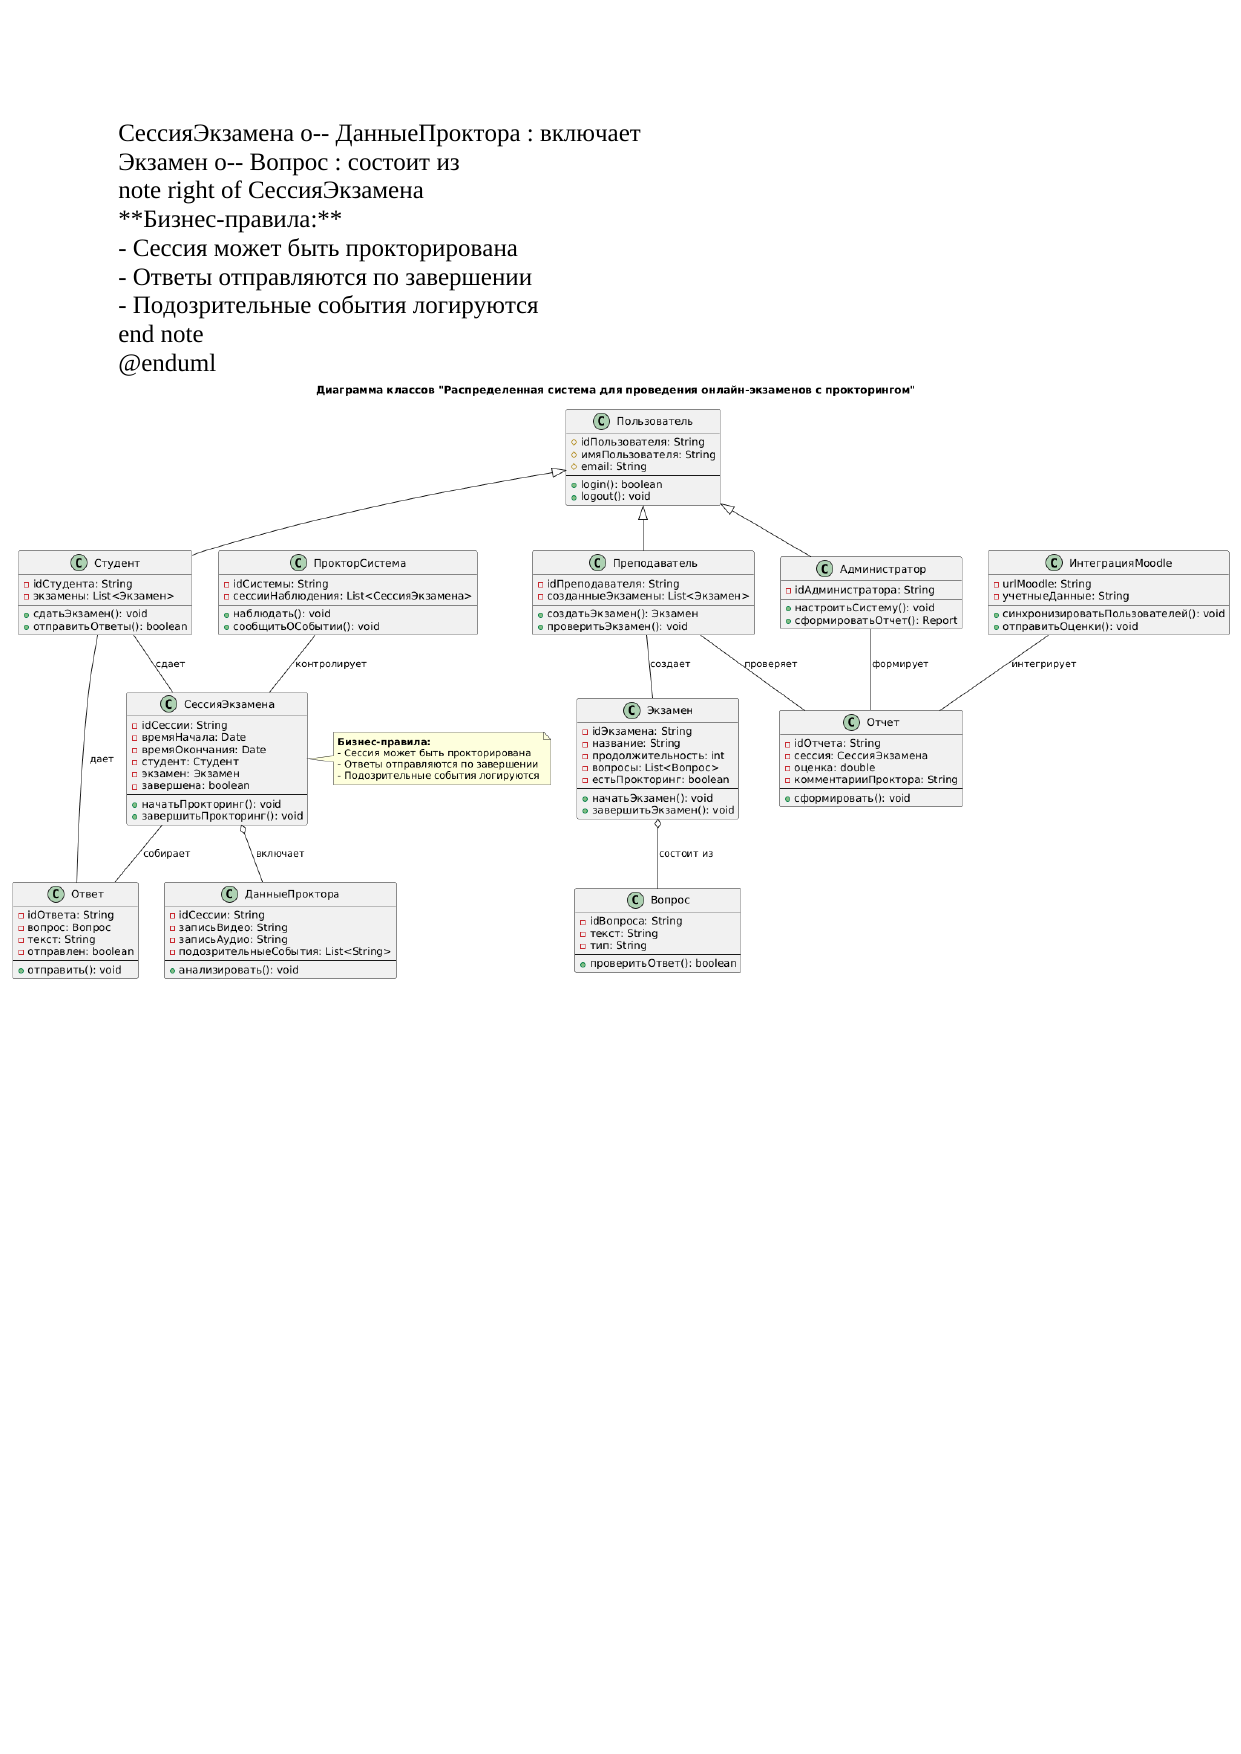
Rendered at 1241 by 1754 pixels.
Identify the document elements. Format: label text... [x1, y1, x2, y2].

text - Подозрительные события логируются [118, 291, 1122, 319]
text note right of СессияЭкзамена [118, 176, 1122, 204]
text СессияЭкзамена o-- ДанныеПроктора : включает [118, 118, 1122, 147]
text @enduml [118, 348, 1122, 376]
text end note [118, 319, 1122, 348]
text Экзамен o-- Вопрос : состоит из [118, 147, 1122, 176]
text - Ответы отправляются по завершении [118, 262, 1122, 291]
picture [7, 376, 1233, 982]
text **Бизнес-правила:** [118, 204, 1122, 233]
text - Сессия может быть прокторирована [118, 233, 1122, 262]
